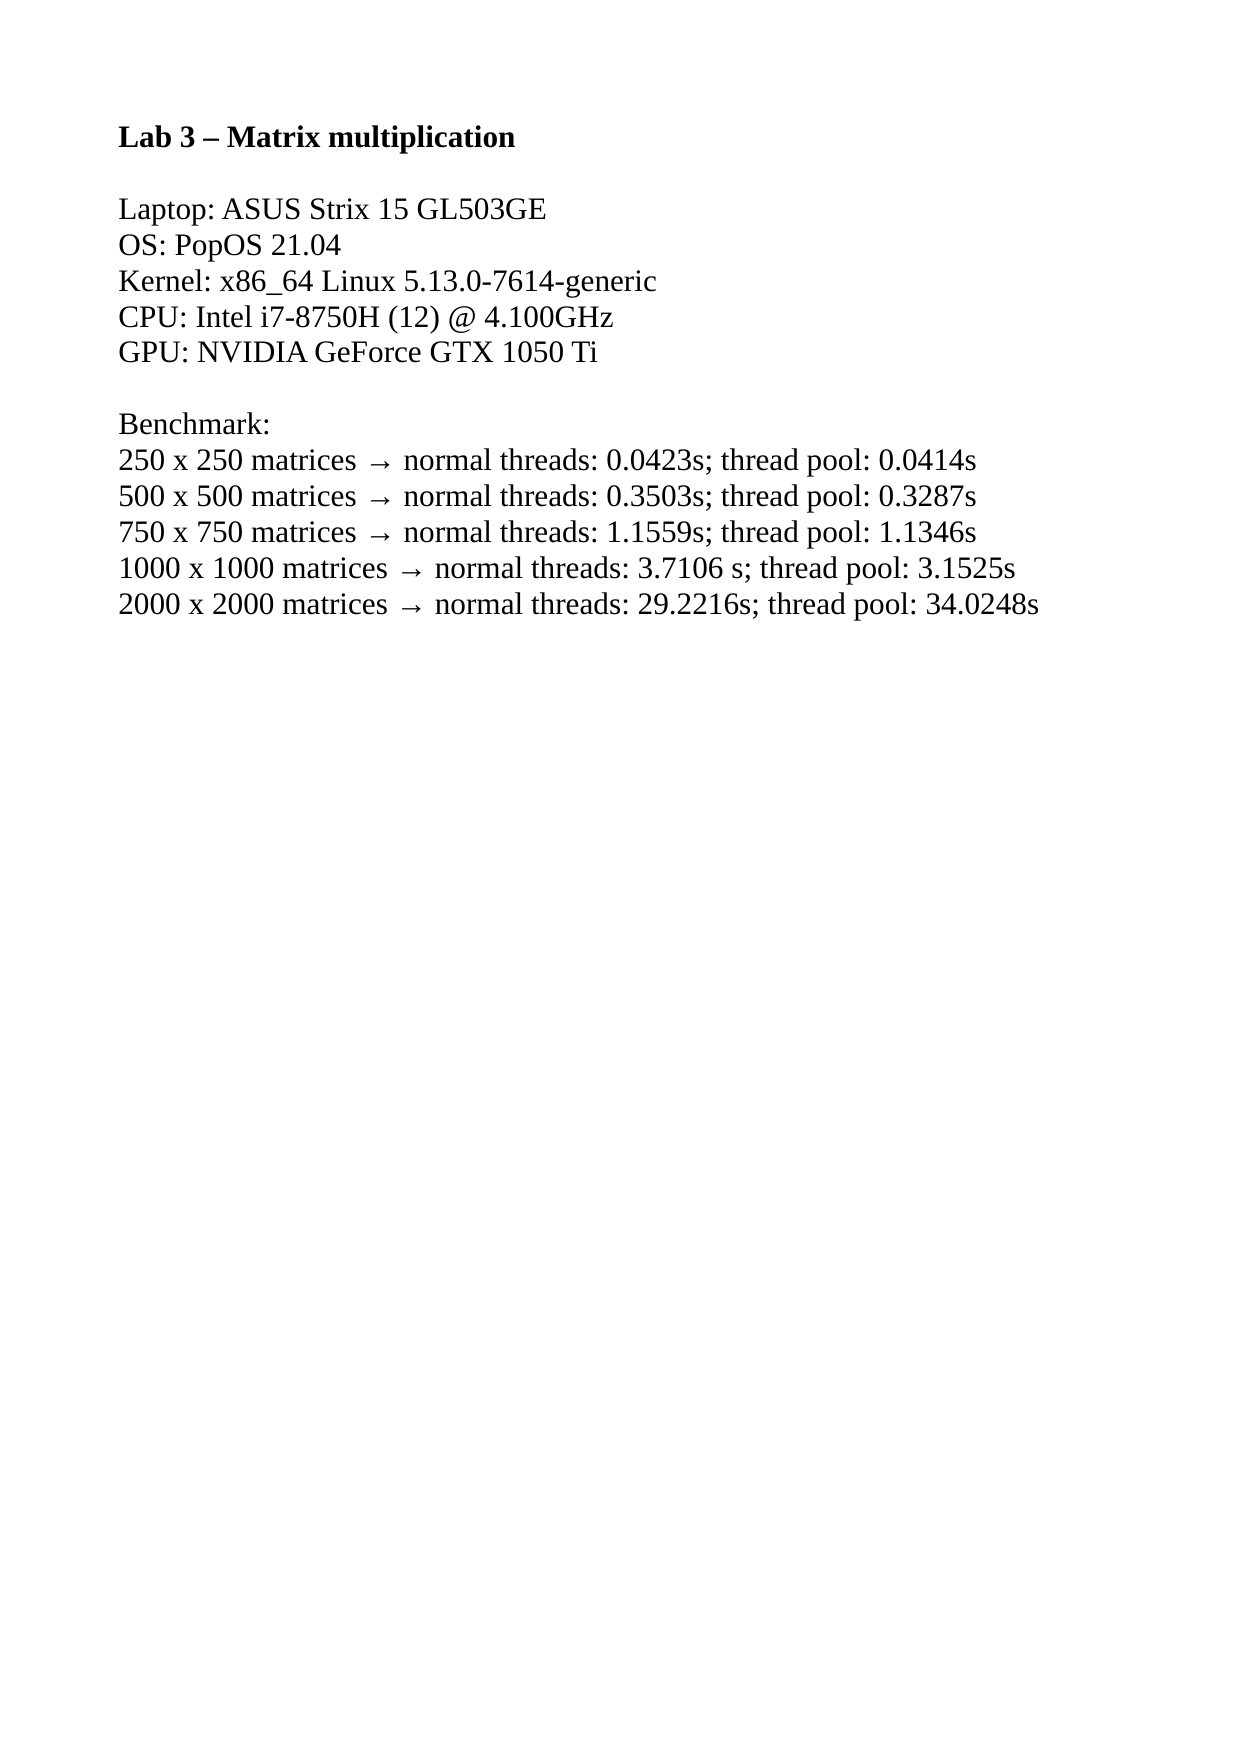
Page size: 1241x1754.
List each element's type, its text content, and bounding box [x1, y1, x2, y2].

text 500 x 500 matrices → normal threads: 0.3503s; thread pool: 0.3287s [118, 477, 1122, 513]
text GPU: NVIDIA GeForce GTX 1050 Ti [118, 334, 1122, 370]
text 250 x 250 matrices → normal threads: 0.0423s; thread pool: 0.0414s [118, 442, 1122, 477]
text Kernel: x86_64 Linux 5.13.0-7614-generic [118, 262, 1122, 298]
text CPU: Intel i7-8750H (12) @ 4.100GHz [118, 298, 1122, 334]
text Lab 3 – Matrix multiplication [118, 118, 1122, 154]
text Laptop: ASUS Strix 15 GL503GE [118, 190, 1122, 226]
text 750 x 750 matrices → normal threads: 1.1559s; thread pool: 1.1346s [118, 513, 1122, 549]
text 1000 x 1000 matrices → normal threads: 3.7106 s; thread pool: 3.1525s [118, 549, 1122, 585]
text Benchmark: [118, 406, 1122, 442]
text OS: PopOS 21.04 [118, 226, 1122, 262]
text 2000 x 2000 matrices → normal threads: 29.2216s; thread pool: 34.0248s [118, 585, 1122, 621]
